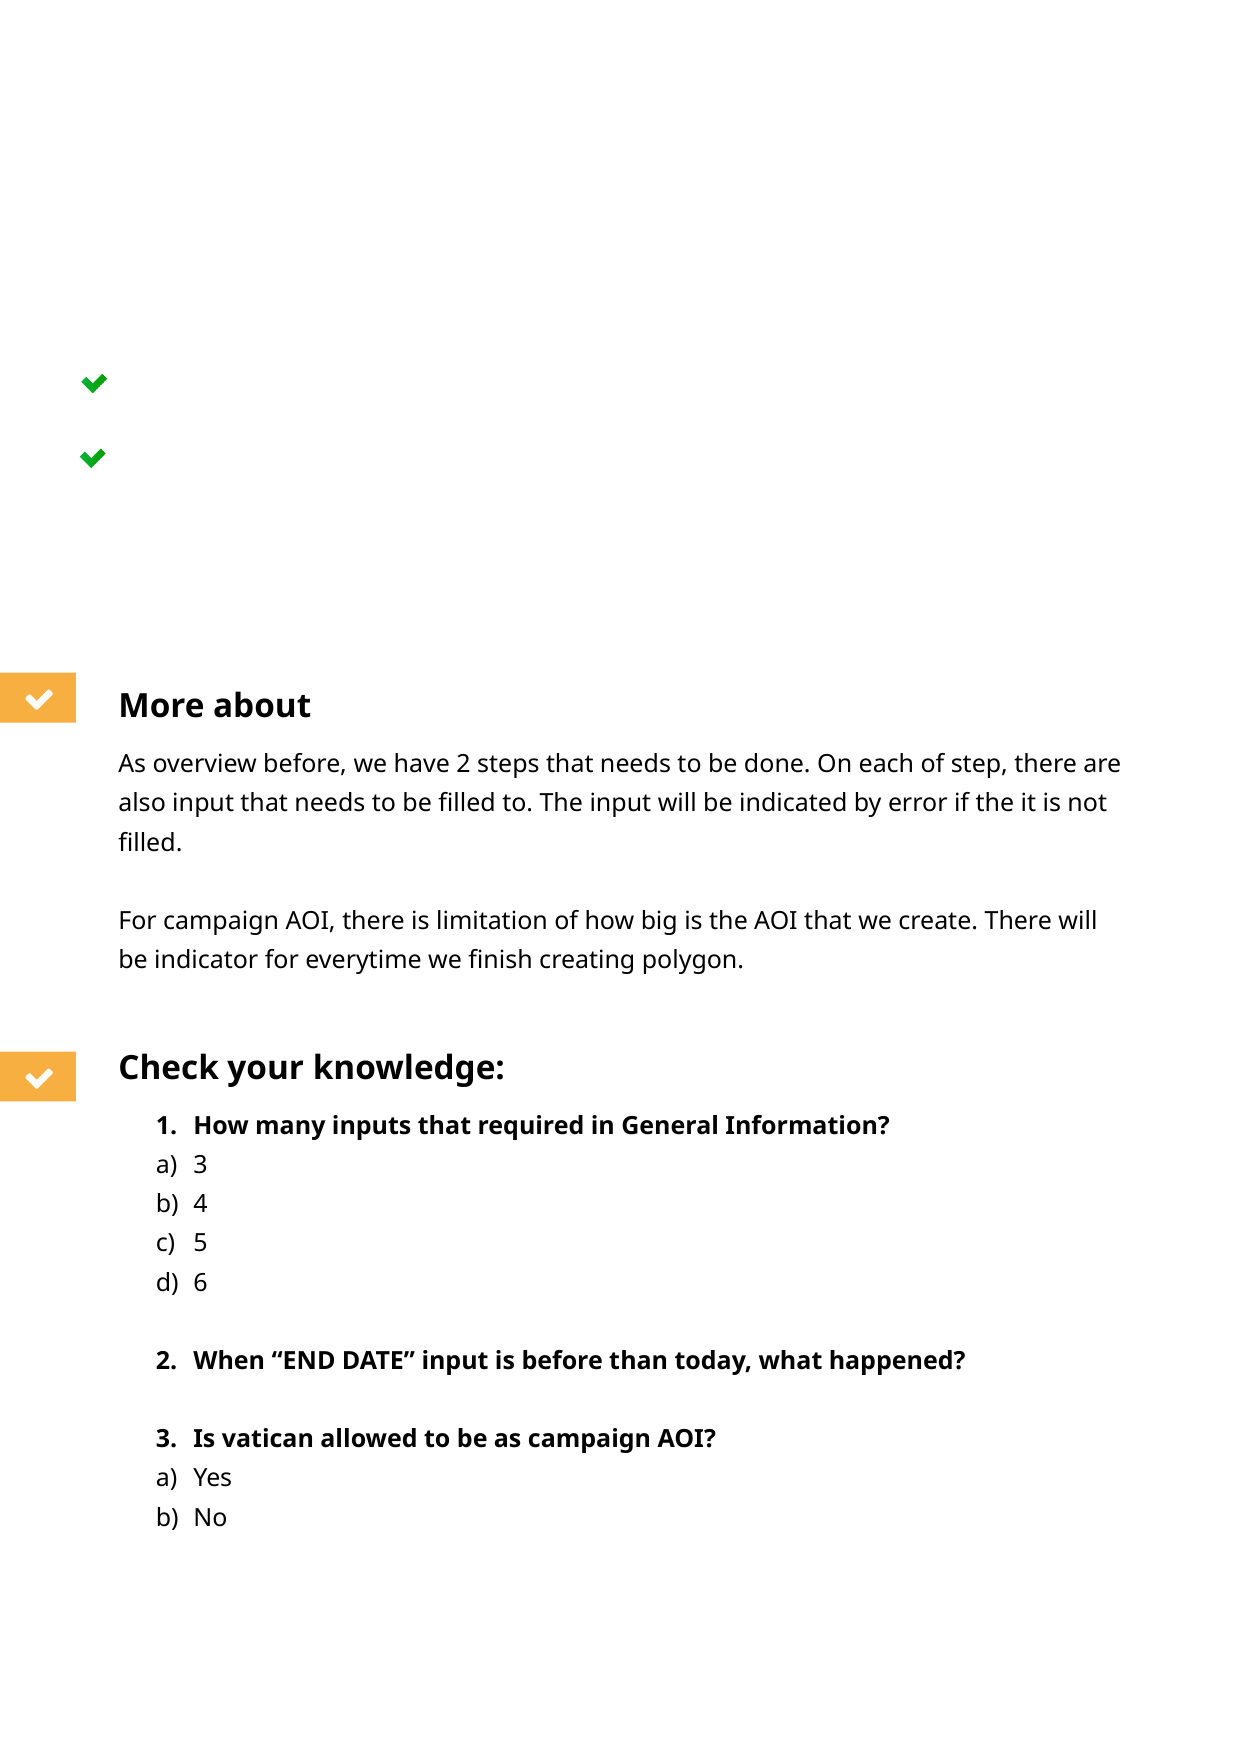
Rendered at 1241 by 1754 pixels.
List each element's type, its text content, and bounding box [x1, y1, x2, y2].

list Is vatican allowed to be as campaign AOI? [156, 1421, 1122, 1455]
list 3 [156, 1147, 1122, 1181]
list 4 [156, 1186, 1122, 1220]
subtitle More about [118, 630, 1122, 727]
list How many inputs that required in General Information? [156, 1108, 1122, 1142]
subtitle Check your knowledge: [118, 1044, 1122, 1089]
list 6 [156, 1264, 1122, 1298]
list Yes [156, 1460, 1122, 1494]
list 5 [156, 1225, 1122, 1259]
list No [156, 1499, 1122, 1533]
list When “END DATE” input is before than today, what happened? [156, 1343, 1122, 1377]
text As overview before, we have 2 steps that needs to be done. On each of step, there are also input that needs to be filled to. The input will be indicated by error if the it is not filled. For campaign AOI, there is limitation of how big is the AOI that we create. There will be indicator for everytime we finish creating polygon. [118, 746, 1122, 976]
